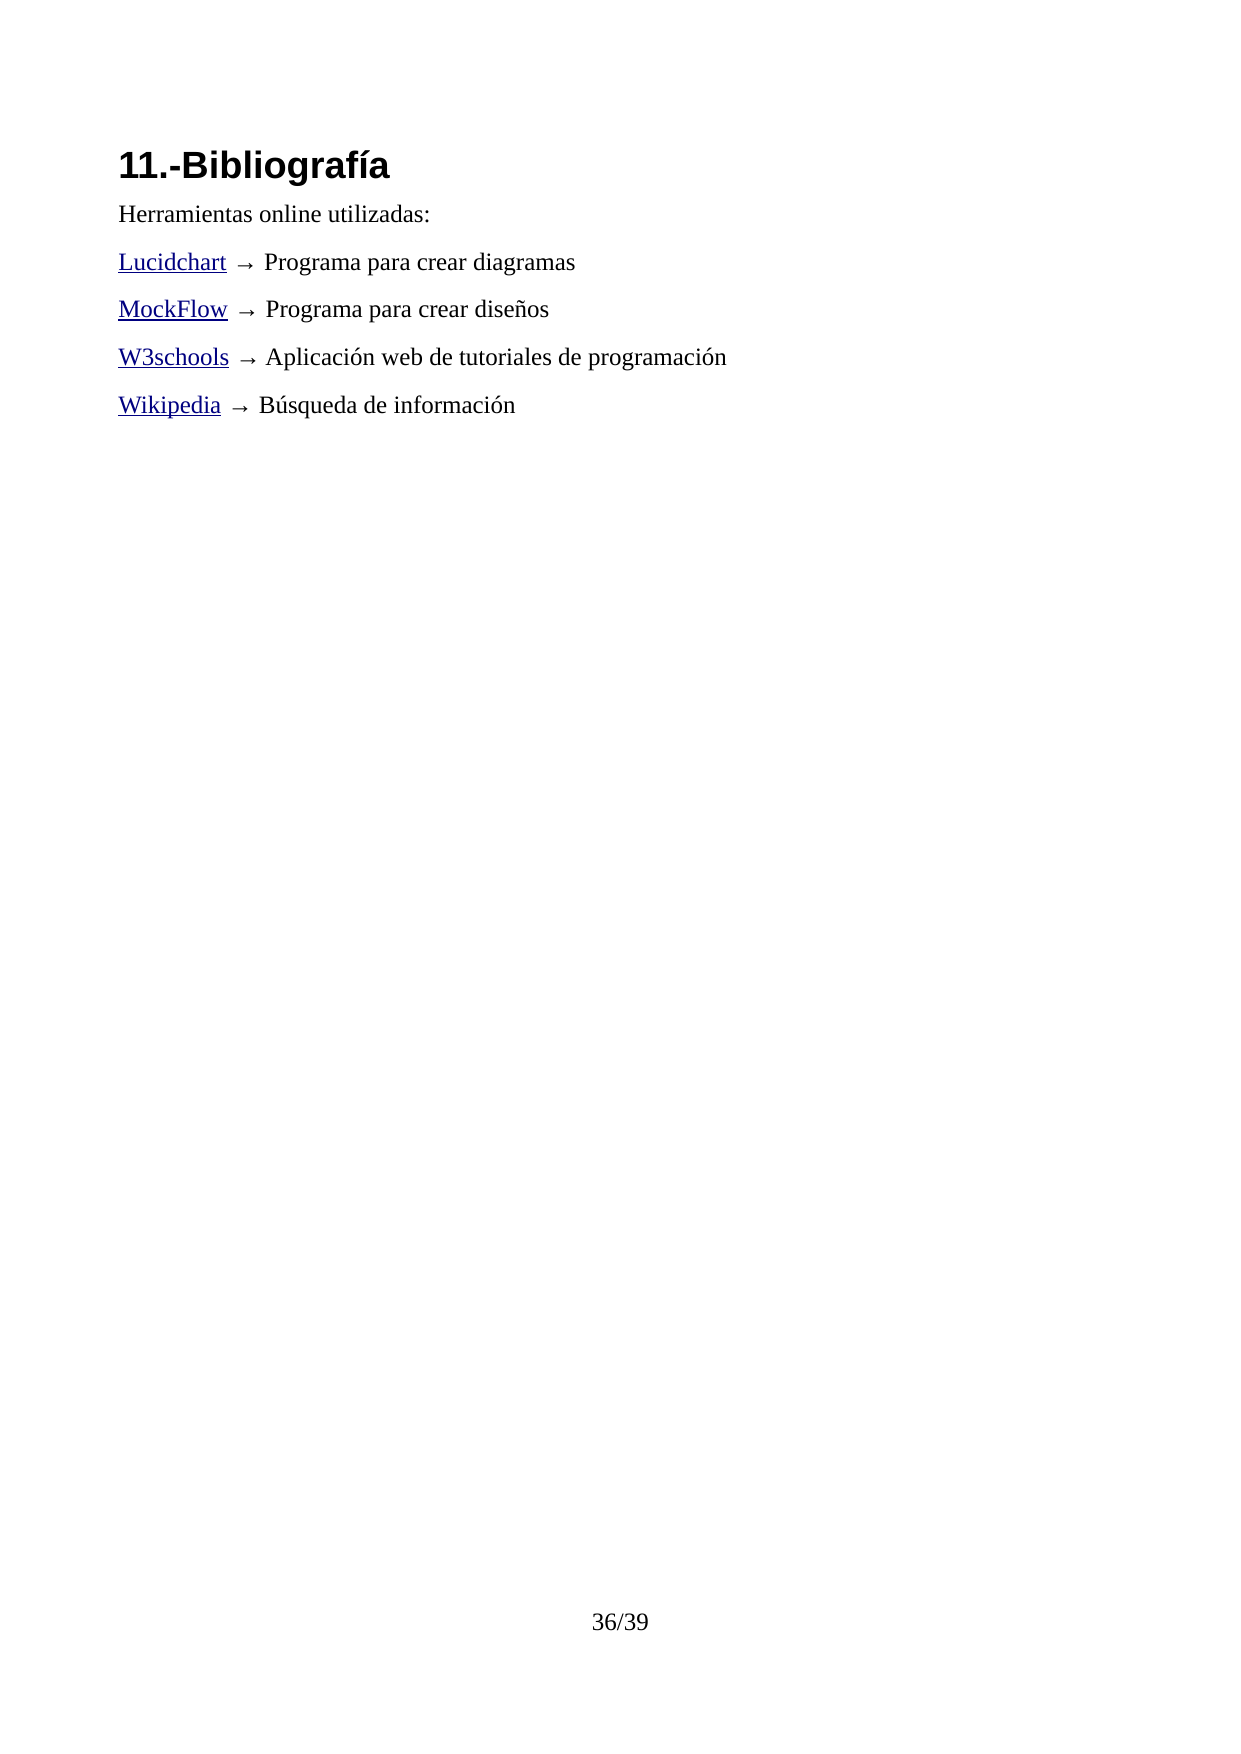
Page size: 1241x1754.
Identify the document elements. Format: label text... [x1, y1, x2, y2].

text W3schools → Aplicación web de tutoriales de programación [118, 342, 1122, 371]
text Herramientas online utilizadas: [118, 199, 1122, 228]
text MockFlow → Programa para crear diseños [118, 294, 1122, 323]
text Lucidchart → Programa para crear diagramas [118, 247, 1122, 276]
text Wikipedia → Búsqueda de información [118, 390, 1122, 418]
subtitle 11.-Bibliografía [118, 143, 1122, 187]
